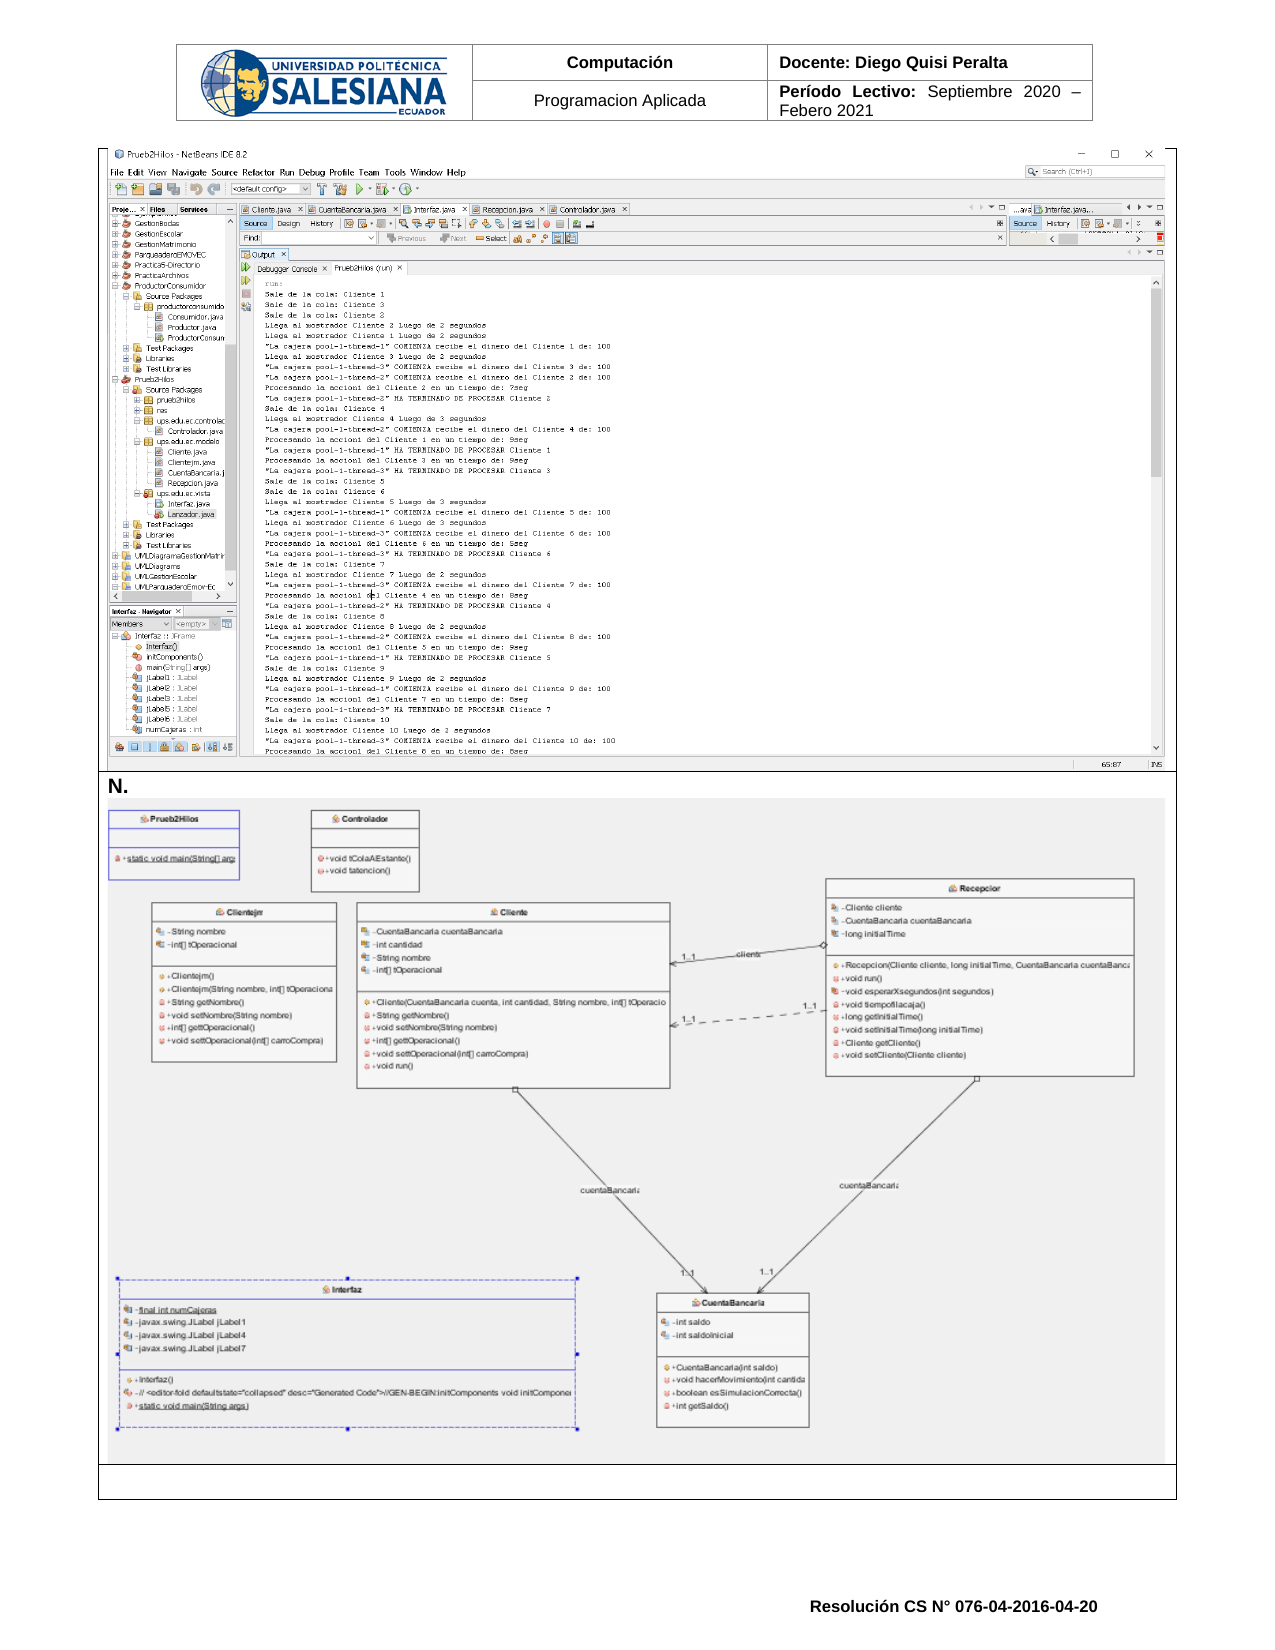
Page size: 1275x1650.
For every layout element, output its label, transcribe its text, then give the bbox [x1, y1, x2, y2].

table_cell [99, 149, 107, 771]
table_cell N. [99, 772, 1176, 1464]
table_cell [99, 1465, 1176, 1499]
table_cell [1166, 149, 1176, 771]
